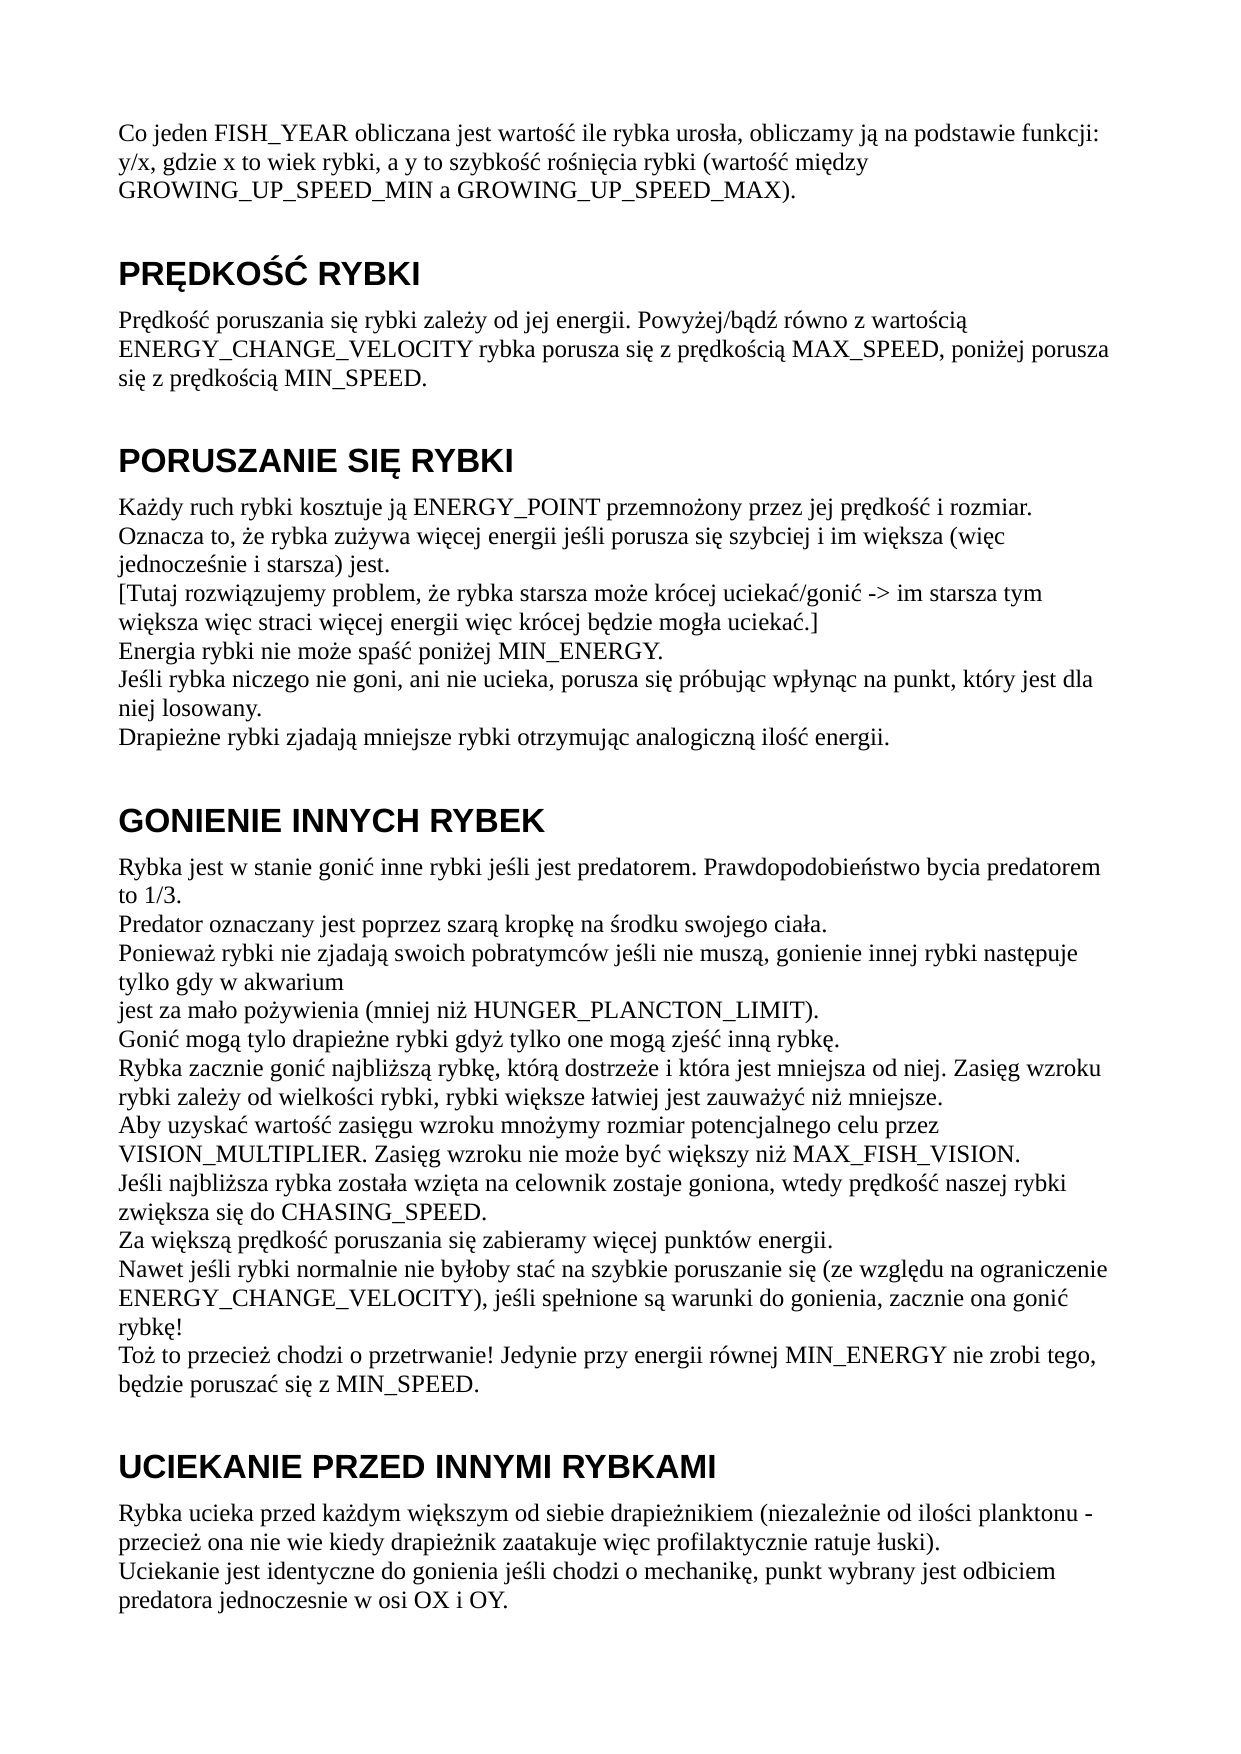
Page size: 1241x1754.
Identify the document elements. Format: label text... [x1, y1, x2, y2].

text Co jeden FISH_YEAR obliczana jest wartość ile rybka urosła, obliczamy ją na podstawie funkcji: y/x, gdzie x to wiek rybki, a y to szybkość rośnięcia rybki (wartość między GROWING_UP_SPEED_MIN a GROWING_UP_SPEED_MAX). [118, 118, 1122, 204]
text Za większą prędkość poruszania się zabieramy więcej punktów energii. [118, 1225, 1122, 1254]
text Uciekanie jest identyczne do gonienia jeśli chodzi o mechanikę, punkt wybrany jest odbiciem predatora jednoczesnie w osi OX i OY. [118, 1556, 1122, 1613]
text Aby uzyskać wartość zasięgu wzroku mnożymy rozmiar potencjalnego celu przez VISION_MULTIPLIER. Zasięg wzroku nie może być większy niż MAX_FISH_VISION. [118, 1110, 1122, 1168]
text Nawet jeśli rybki normalnie nie byłoby stać na szybkie poruszanie się (ze względu na ograniczenie ENERGY_CHANGE_VELOCITY), jeśli spełnione są warunki do gonienia, zacznie ona gonić rybkę! [118, 1254, 1122, 1340]
text [Tutaj rozwiązujemy problem, że rybka starsza może krócej uciekać/gonić -> im starsza tym większa więc straci więcej energii więc krócej będzie mogła uciekać.] [118, 578, 1122, 636]
text Drapieżne rybki zjadają mniejsze rybki otrzymując analogiczną ilość energii. [118, 722, 1122, 751]
text jest za mało pożywienia (mniej niż HUNGER_PLANCTON_LIMIT). [118, 995, 1122, 1024]
text Rybka jest w stanie gonić inne rybki jeśli jest predatorem. Prawdopodobieństwo bycia predatorem to 1/3. [118, 852, 1122, 909]
text Prędkość poruszania się rybki zależy od jej energii. Powyżej/bądź równo z wartością ENERGY_CHANGE_VELOCITY rybka porusza się z prędkością MAX_SPEED, poniżej porusza się z prędkością MIN_SPEED. [118, 305, 1122, 391]
text Predator oznaczany jest poprzez szarą kropkę na środku swojego ciała. [118, 909, 1122, 938]
text Toż to przecież chodzi o przetrwanie! Jedynie przy energii równej MIN_ENERGY nie zrobi tego, będzie poruszać się z MIN_SPEED. [118, 1340, 1122, 1398]
text Rybka zacznie gonić najbliższą rybkę, którą dostrzeże i która jest mniejsza od niej. Zasięg wzroku rybki zależy od wielkości rybki, rybki większe łatwiej jest zauważyć niż mniejsze. [118, 1053, 1122, 1110]
subtitle UCIEKANIE PRZED INNYMI RYBKAMI [118, 1447, 1122, 1486]
subtitle GONIENIE INNYCH RYBEK [118, 800, 1122, 839]
text Energia rybki nie może spaść poniżej MIN_ENERGY. [118, 636, 1122, 664]
text Ponieważ rybki nie zjadają swoich pobratymców jeśli nie muszą, gonienie innej rybki następuje tylko gdy w akwarium [118, 938, 1122, 995]
text Gonić mogą tylo drapieżne rybki gdyż tylko one mogą zjeść inną rybkę. [118, 1024, 1122, 1053]
subtitle PORUSZANIE SIĘ RYBKI [118, 441, 1122, 479]
subtitle PRĘDKOŚĆ RYBKI [118, 254, 1122, 293]
text Jeśli najbliższa rybka została wzięta na celownik zostaje goniona, wtedy prędkość naszej rybki zwiększa się do CHASING_SPEED. [118, 1168, 1122, 1225]
text Rybka ucieka przed każdym większym od siebie drapieżnikiem (niezależnie od ilości planktonu - przecież ona nie wie kiedy drapieżnik zaatakuje więc profilaktycznie ratuje łuski). [118, 1498, 1122, 1556]
text Oznacza to, że rybka zużywa więcej energii jeśli porusza się szybciej i im większa (więc jednocześnie i starsza) jest. [118, 521, 1122, 578]
text Jeśli rybka niczego nie goni, ani nie ucieka, porusza się próbując wpłynąc na punkt, który jest dla niej losowany. [118, 664, 1122, 722]
text Każdy ruch rybki kosztuje ją ENERGY_POINT przemnożony przez jej prędkość i rozmiar. [118, 492, 1122, 521]
